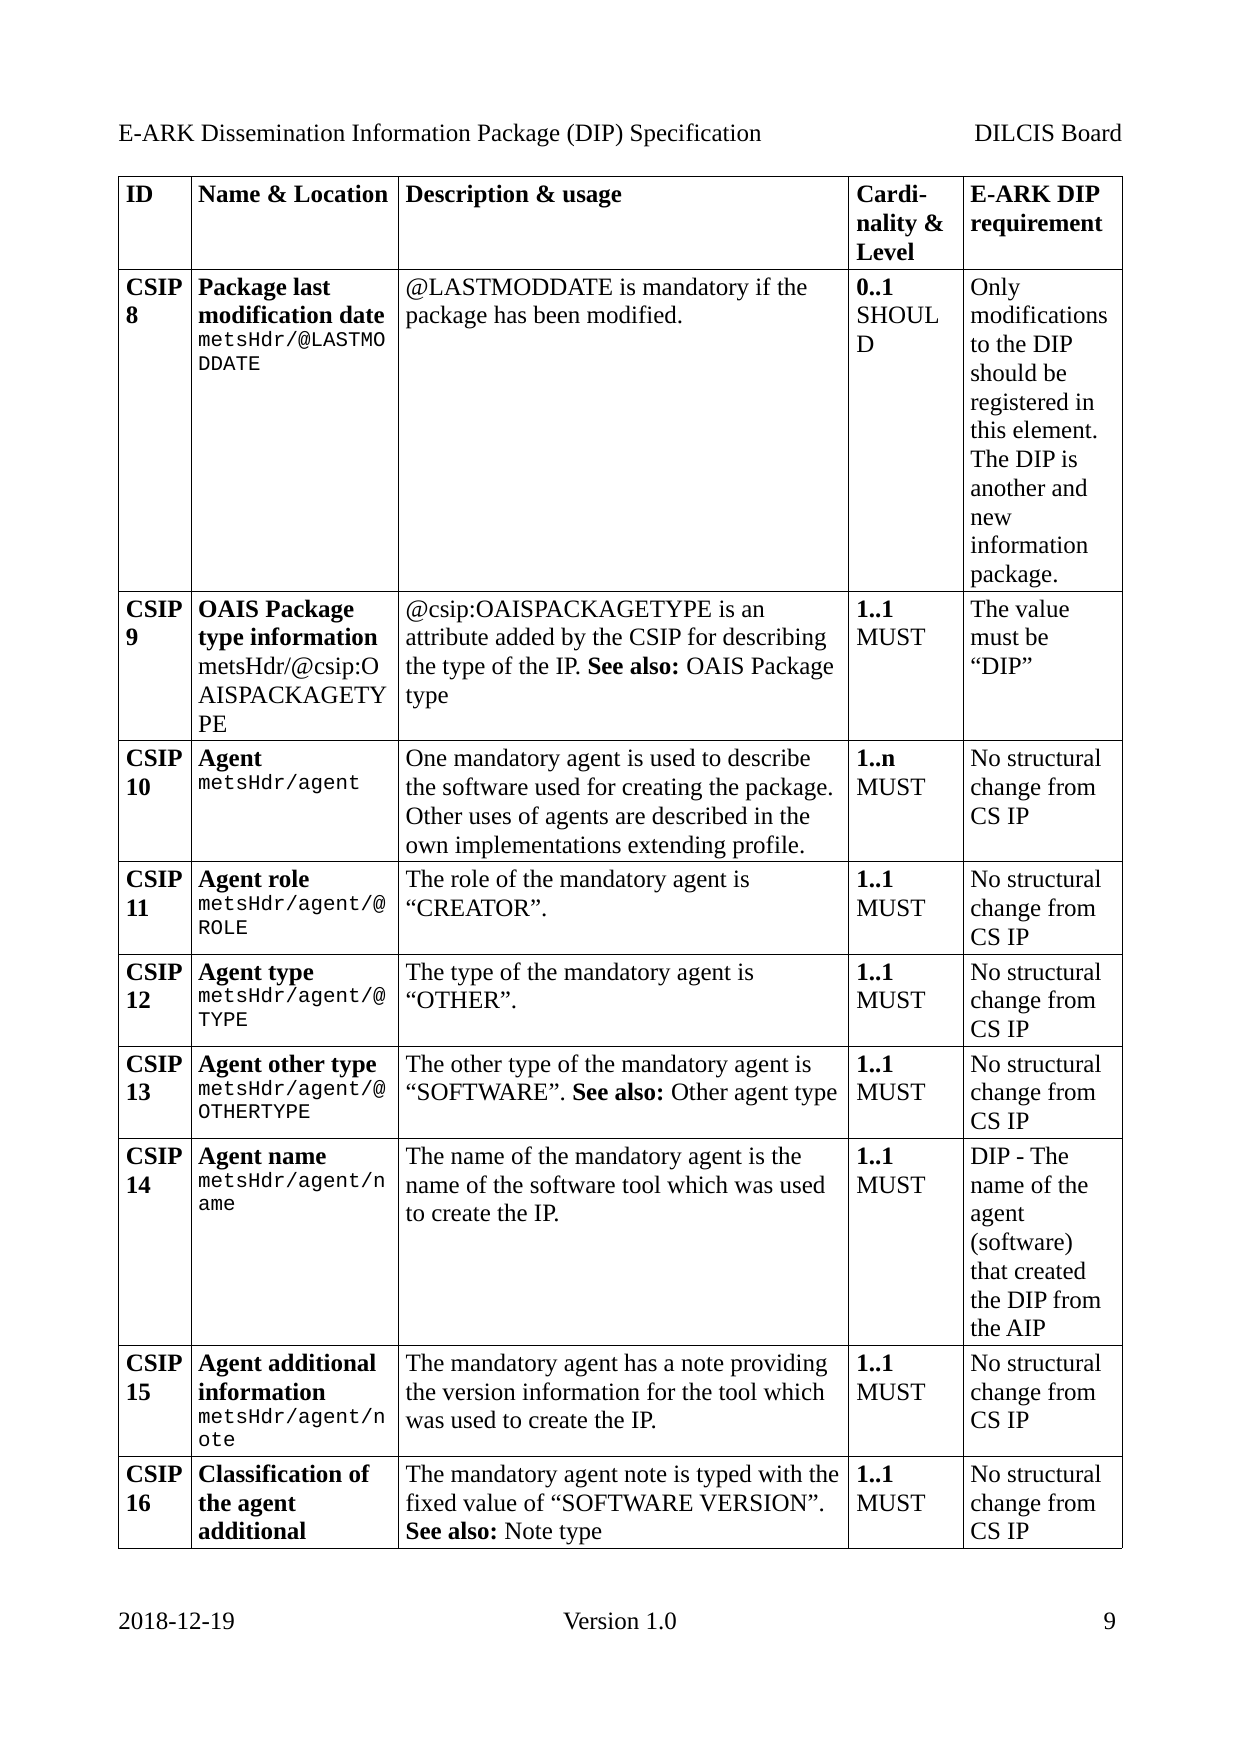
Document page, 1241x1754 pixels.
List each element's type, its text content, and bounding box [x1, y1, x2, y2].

table_header Cardi­nality & Level [849, 177, 963, 268]
table_cell 1..1 MUST [849, 1457, 963, 1548]
table_cell Agent name metsHdr/agent/name [192, 1139, 398, 1345]
table_cell @LASTMODDATE is mandatory if the package has been modified. [399, 270, 848, 591]
table_cell No structural change from CS IP [964, 1047, 1122, 1138]
table_cell Agent other type metsHdr/agent/@OTHERTYPE [192, 1047, 398, 1138]
table_header ID [119, 177, 191, 268]
table_cell No structural change from CS IP [964, 955, 1122, 1046]
table_cell 1..1 MUST [849, 592, 963, 740]
table_header Name & Location [192, 177, 398, 268]
table_cell @csip:OAISPACKAGETYPE is an attribute added by the CSIP for describing the type of the IP. See also: OAIS Package type [399, 592, 848, 740]
table_cell The name of the mandatory agent is the name of the software tool which was used to create the IP. [399, 1139, 848, 1345]
table_cell CSIP15 [119, 1346, 191, 1456]
table_cell 0..1 SHOULD [849, 270, 963, 591]
table_cell Only modifications to the DIP should be registered in this element. The DIP is another and new information package. [964, 270, 1122, 591]
table_cell No structural change from CS IP [964, 741, 1122, 861]
table_cell CSIP12 [119, 955, 191, 1046]
table_cell The role of the mandatory agent is “CREATOR”. [399, 862, 848, 953]
table_cell CSIP13 [119, 1047, 191, 1138]
table_cell The mandatory agent note is typed with the fixed value of “SOFTWARE VERSION”. See also: Note type [399, 1457, 848, 1548]
table_cell CSIP14 [119, 1139, 191, 1345]
table_cell The type of the mandatory agent is “OTHER”. [399, 955, 848, 1046]
table_cell No structural change from CS IP [964, 862, 1122, 953]
table_cell No structural change from CS IP [964, 1346, 1122, 1456]
table_cell The value must be “DIP” [964, 592, 1122, 740]
table_cell CSIP16 [119, 1457, 191, 1548]
table_cell OAIS Package type information metsHdr/@csip:OAISPACKAGETYPE [192, 592, 398, 740]
table_cell Agent type metsHdr/agent/@TYPE [192, 955, 398, 1046]
table_cell Package last modification date metsHdr/@LASTMODDATE [192, 270, 398, 591]
table_cell CSIP11 [119, 862, 191, 953]
table_cell CSIP10 [119, 741, 191, 861]
table_cell 1..n MUST [849, 741, 963, 861]
table_cell 1..1 MUST [849, 1139, 963, 1345]
table_cell 1..1 MUST [849, 862, 963, 953]
table_cell 1..1 MUST [849, 1346, 963, 1456]
table_cell The mandatory agent has a note providing the version information for the tool which was used to create the IP. [399, 1346, 848, 1456]
table_cell CSIP8 [119, 270, 191, 591]
table_cell The other type of the mandatory agent is “SOFTWARE”. See also: Other agent type [399, 1047, 848, 1138]
table_cell Classification of the agent additional [192, 1457, 398, 1548]
table_cell Agent metsHdr/agent [192, 741, 398, 861]
table_cell 1..1 MUST [849, 1047, 963, 1138]
table_cell One mandatory agent is used to describe the software used for creating the package. Other uses of agents are described in the own implementations extending profile. [399, 741, 848, 861]
table_cell Agent additional information metsHdr/agent/note [192, 1346, 398, 1456]
table_cell No structural change from CS IP [964, 1457, 1122, 1548]
table_cell DIP - The name of the agent (software) that created the DIP from the AIP [964, 1139, 1122, 1345]
table_header Description & usage [399, 177, 848, 268]
table_cell CSIP9 [119, 592, 191, 740]
table_header E-ARK DIP require­ment [964, 177, 1122, 268]
table_cell Agent role metsHdr/agent/@ROLE [192, 862, 398, 953]
table_cell 1..1 MUST [849, 955, 963, 1046]
